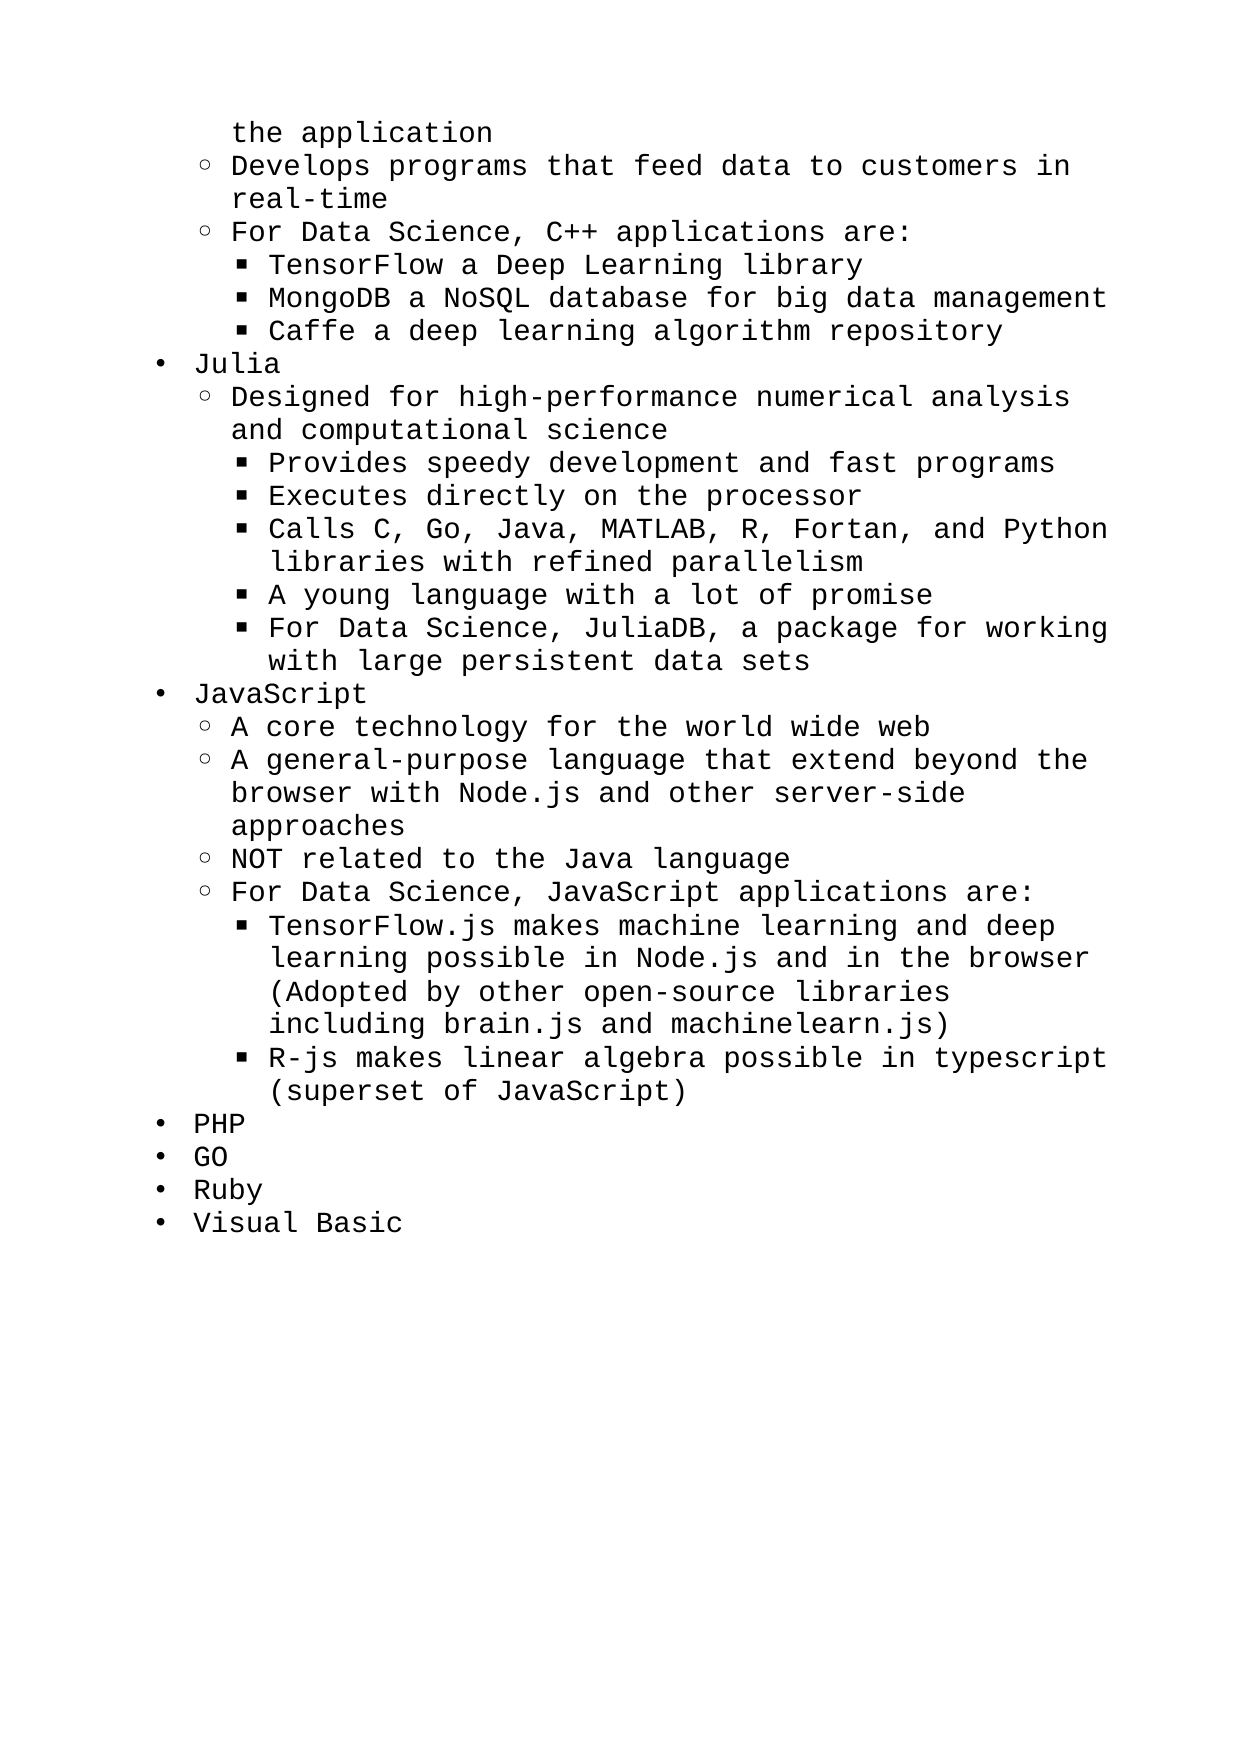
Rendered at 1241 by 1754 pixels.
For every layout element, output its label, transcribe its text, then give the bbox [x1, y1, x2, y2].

list Caffe a deep learning algorithm repository [231, 316, 1122, 349]
list A core technology for the world wide web [193, 712, 1122, 746]
list For Data Science, JuliaDB, a package for working with large persistent data sets [231, 613, 1122, 679]
list A general-purpose language that extend beyond the browser with Node.js and other server-side approaches [193, 746, 1122, 844]
list Develops programs that feed data to customers in real-time [193, 151, 1122, 217]
list TensorFlow a Deep Learning library [231, 250, 1122, 283]
list TensorFlow.js makes machine learning and deep learning possible in Node.js and in the browser (Adopted by other open-source libraries including brain.js and machinelearn.js) [231, 911, 1122, 1043]
list Provides speedy development and fast programs [231, 448, 1122, 481]
list NOT related to the Java language [193, 844, 1122, 878]
list For Data Science, JavaScript applications are: [193, 878, 1122, 911]
list Executes directly on the processor [231, 481, 1122, 514]
list PHP [156, 1109, 1122, 1142]
list Designed for high-performance numerical analysis and computational science [193, 382, 1122, 448]
list A young language with a lot of promise [231, 580, 1122, 613]
list Calls C, Go, Java, MATLAB, R, Fortan, and Python libraries with refined parallelism [231, 514, 1122, 580]
list GO [156, 1142, 1122, 1175]
list the application [193, 118, 1122, 151]
list Ruby [156, 1175, 1122, 1208]
list Julia [156, 349, 1122, 382]
list Visual Basic [156, 1208, 1122, 1241]
list R-js makes linear algebra possible in typescript (superset of JavaScript) [231, 1043, 1122, 1109]
list For Data Science, C++ applications are: [193, 217, 1122, 250]
list JavaScript [156, 679, 1122, 712]
list MongoDB a NoSQL database for big data management [231, 283, 1122, 316]
